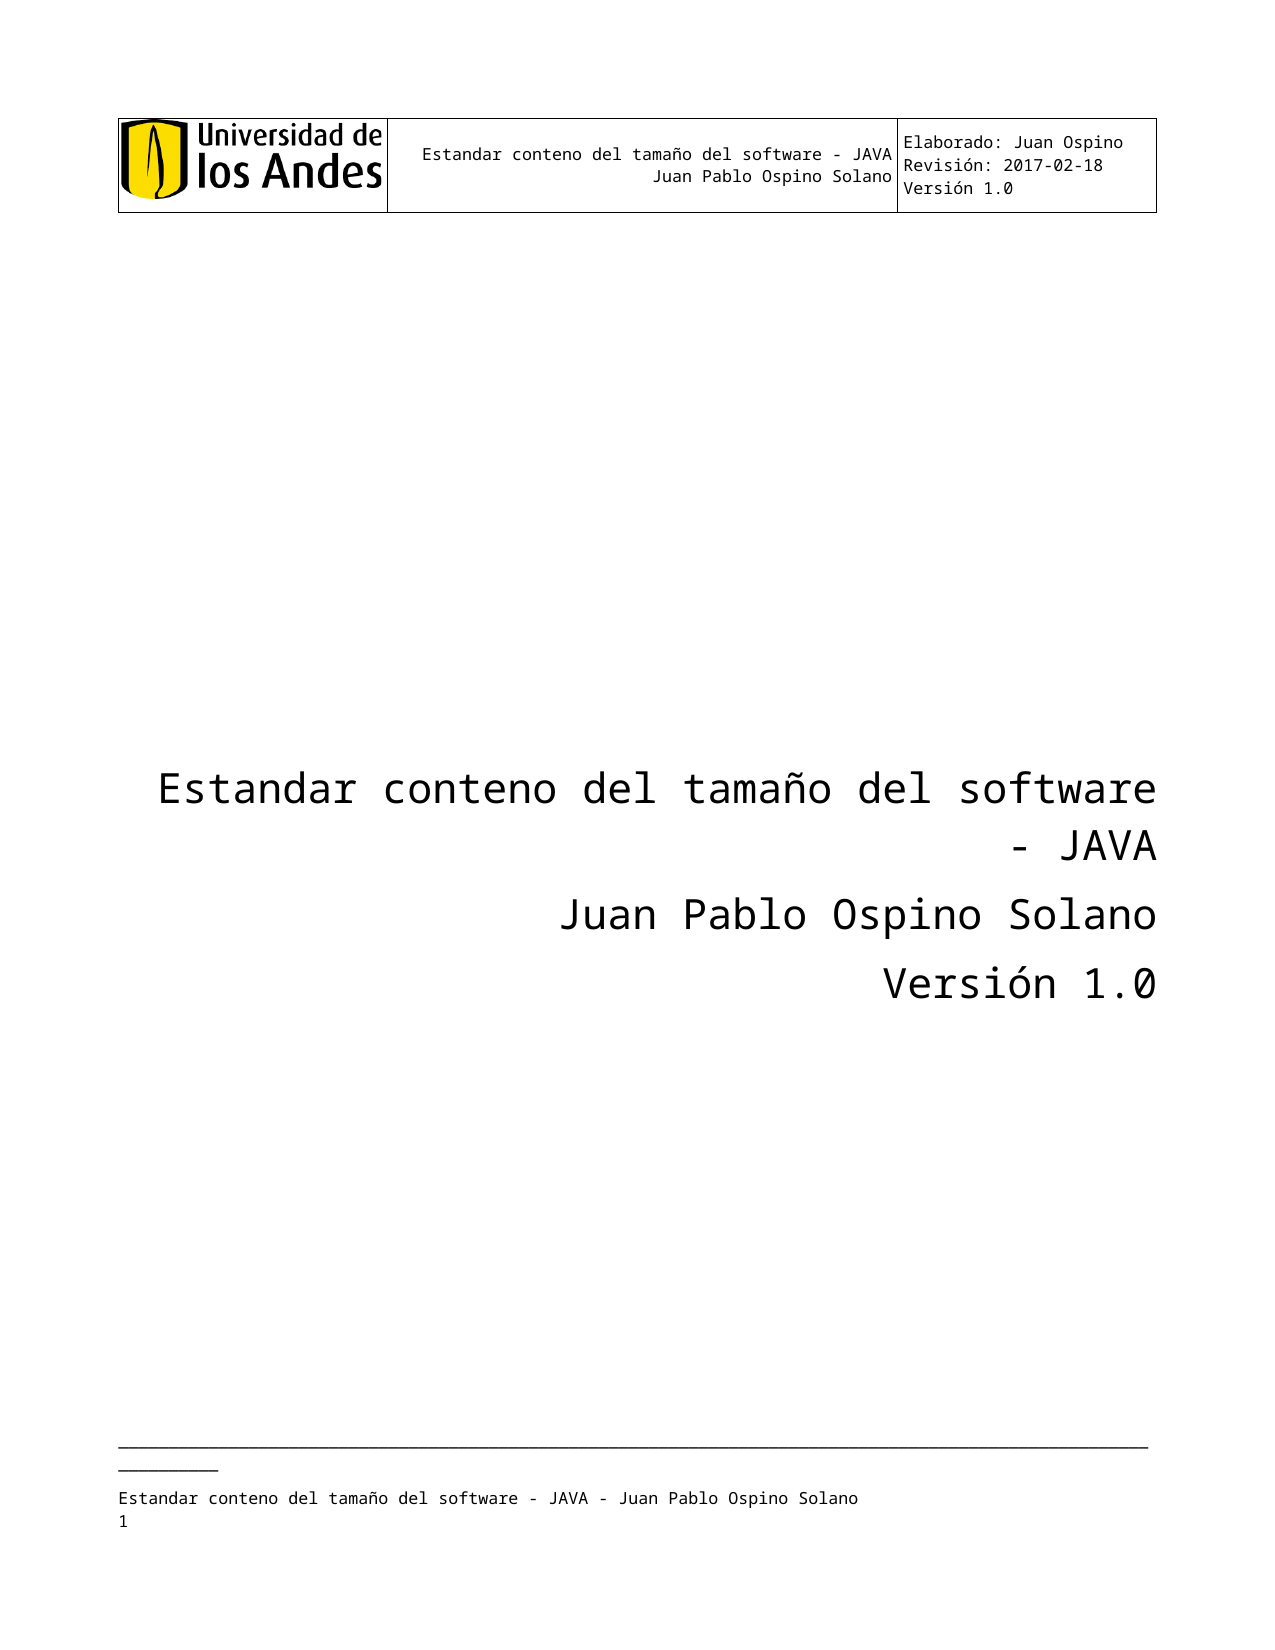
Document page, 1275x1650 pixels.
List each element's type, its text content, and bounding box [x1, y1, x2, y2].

text Juan Pablo Ospino Solano [118, 884, 1157, 941]
text Versión 1.0 [118, 954, 1157, 1011]
picture [121, 119, 382, 199]
text Estandar conteno del tamaño del software - JAVA [118, 758, 1157, 872]
